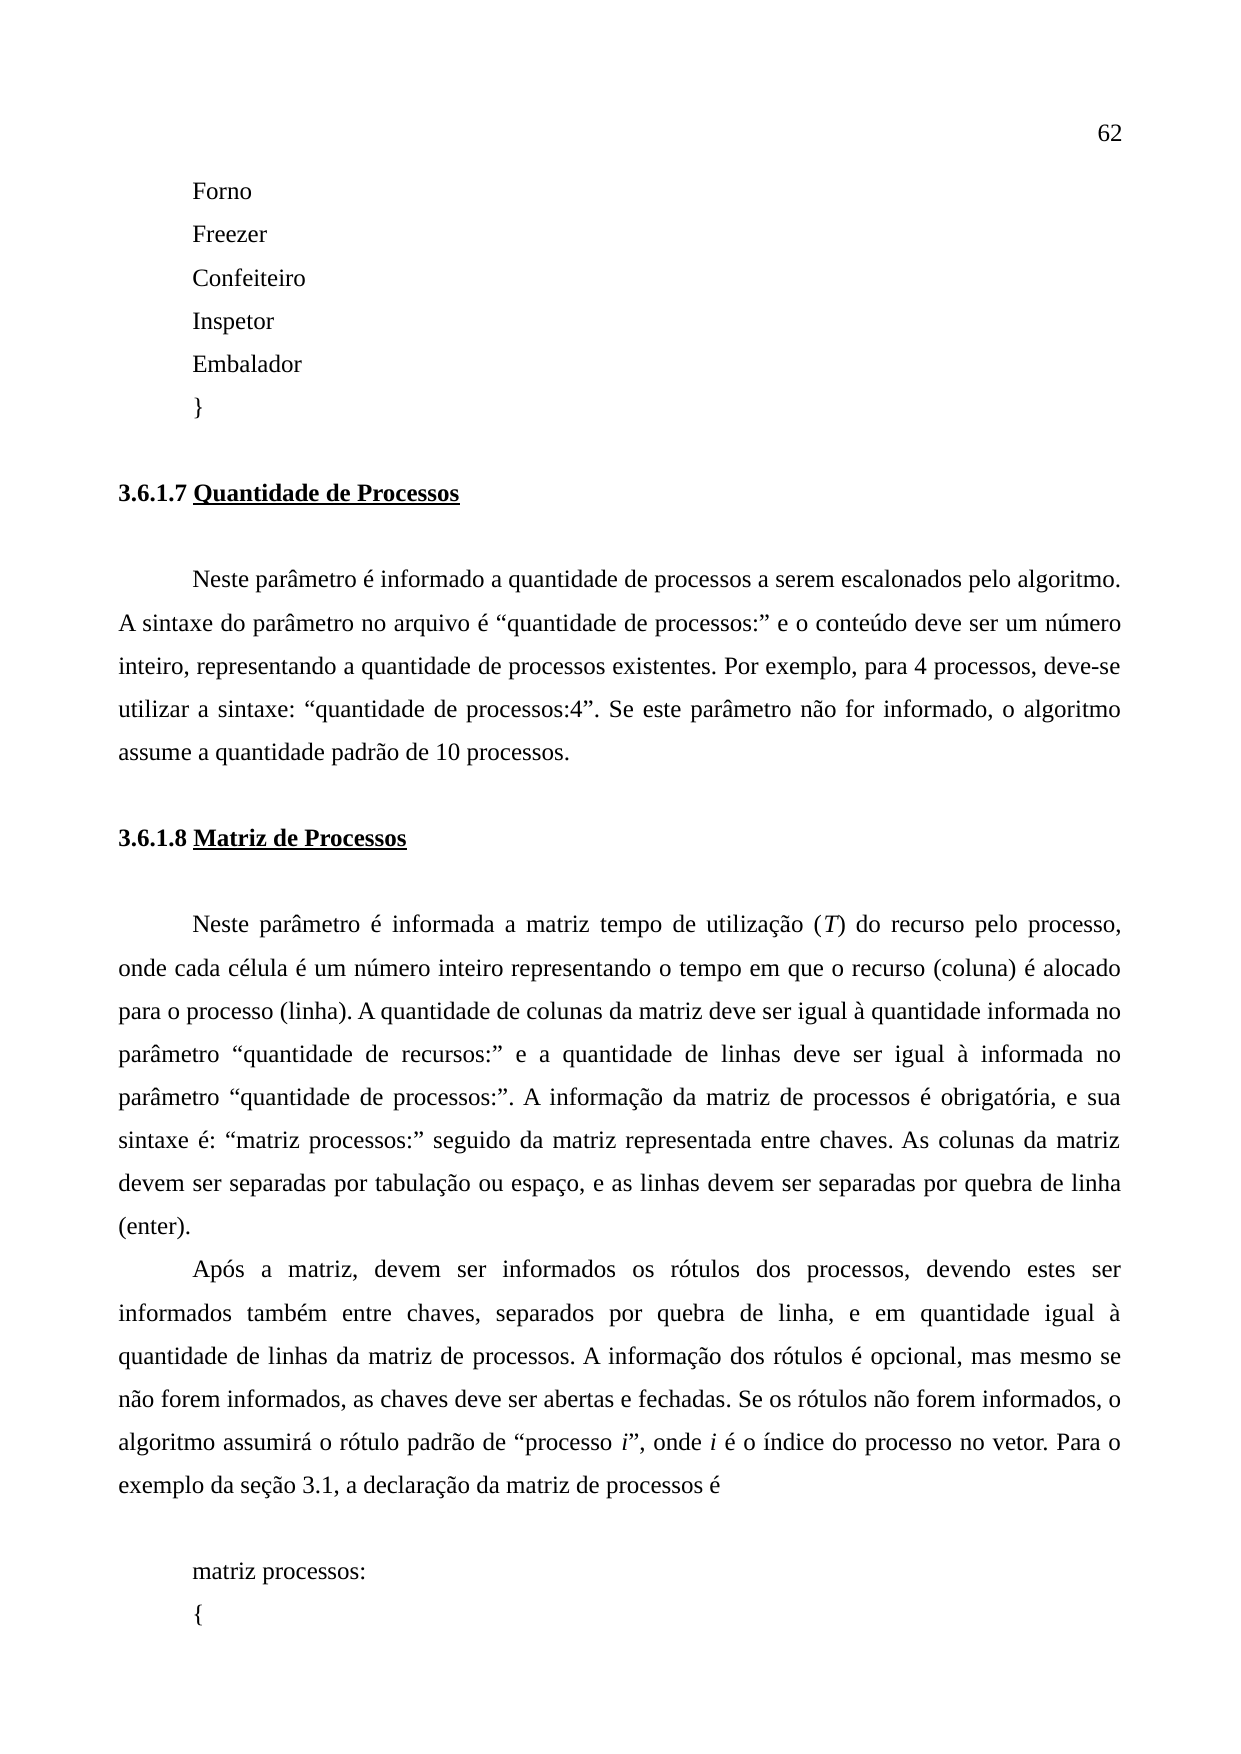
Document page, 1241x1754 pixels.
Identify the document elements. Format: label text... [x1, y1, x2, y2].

text Confeiteiro [118, 263, 1122, 291]
text Embalador [118, 349, 1122, 378]
list 3.6.1.7 Quantidade de Processos [118, 478, 1122, 507]
text } [118, 392, 1122, 421]
text { [118, 1599, 1122, 1628]
text Após a matriz, devem ser informados os rótulos dos processos, devendo estes ser informados também entre chaves, separados por quebra de linha, e em quantidade igual à quantidade de linhas da matriz de processos. A informação dos rótulos é opcional, mas mesmo se não forem informados, as chaves deve ser abertas e fechadas. Se os rótulos não forem informados, o algoritmo assumirá o rótulo padrão de “processo i”, onde i é o índice do processo no vetor. Para o exemplo da seção 3.1, a declaração da matriz de processos é [118, 1254, 1122, 1499]
text matriz processos: [118, 1556, 1122, 1585]
text Neste parâmetro é informado a quantidade de processos a serem escalonados pelo algoritmo. A sintaxe do parâmetro no arquivo é “quantidade de processos:” e o conteúdo deve ser um número inteiro, representando a quantidade de processos existentes. Por exemplo, para 4 processos, deve-se utilizar a sintaxe: “quantidade de processos:4”. Se este parâmetro não for informado, o algoritmo assume a quantidade padrão de 10 processos. [118, 564, 1122, 766]
list 3.6.1.8 Matriz de Processos [118, 823, 1122, 852]
text Neste parâmetro é informada a matriz tempo de utilização (T) do recurso pelo processo, onde cada célula é um número inteiro representando o tempo em que o recurso (coluna) é alocado para o processo (linha). A quantidade de colunas da matriz deve ser igual à quantidade informada no parâmetro “quantidade de recursos:” e a quantidade de linhas deve ser igual à informada no parâmetro “quantidade de processos:”. A informação da matriz de processos é obrigatória, e sua sintaxe é: “matriz processos:” seguido da matriz representada entre chaves. As colunas da matriz devem ser separadas por tabulação ou espaço, e as linhas devem ser separadas por quebra de linha (enter). [118, 909, 1122, 1240]
text Forno [118, 176, 1122, 205]
text Inspetor [118, 306, 1122, 334]
text Freezer [118, 219, 1122, 248]
